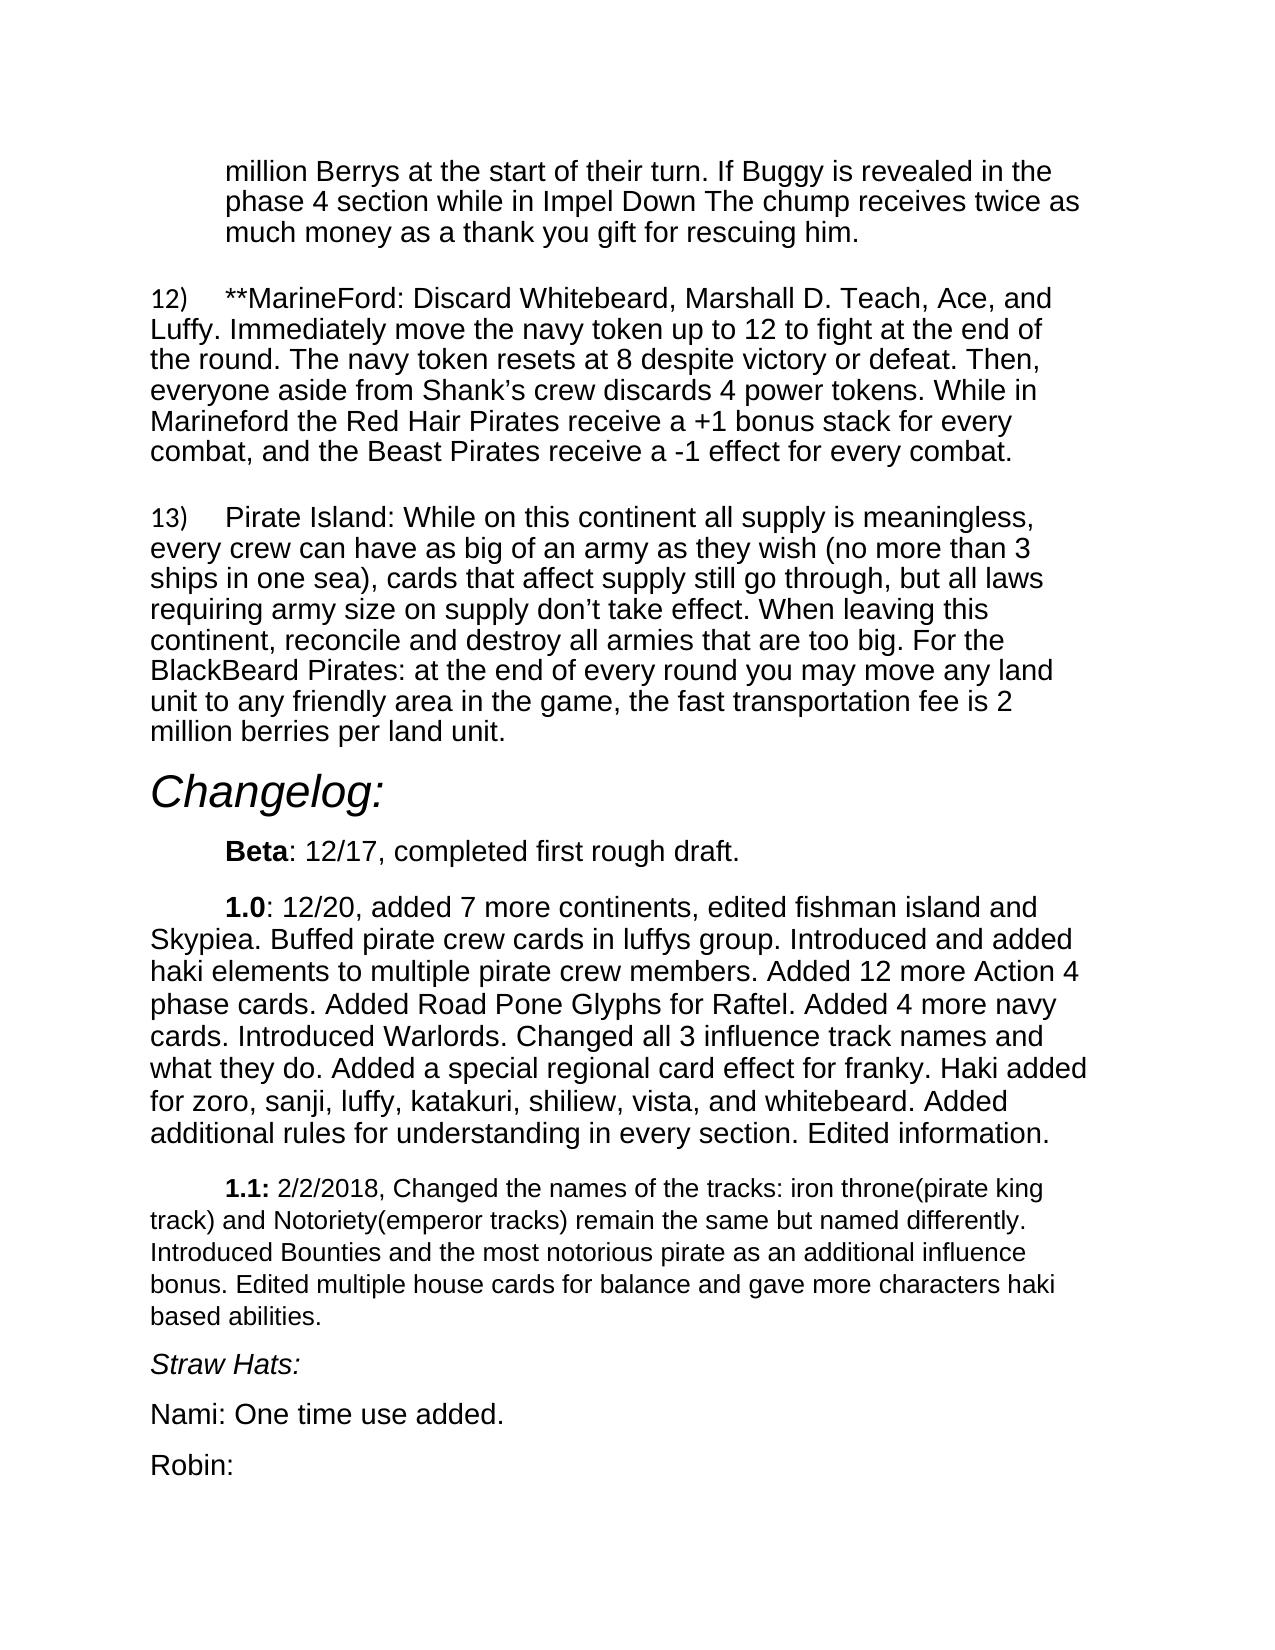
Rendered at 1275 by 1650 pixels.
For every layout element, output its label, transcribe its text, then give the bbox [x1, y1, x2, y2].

list Pirate Island: While on this continent all supply is meaningless, every crew can have as big of an army as they wish (no more than 3 ships in one sea), cards that affect supply still go through, but all laws requiring army size on supply don’t take effect. When leaving this continent, reconcile and destroy all armies that are too big. For the BlackBeard Pirates: at the end of every round you may move any land unit to any friendly area in the game, the fast transportation fee is 2 million berries per land unit. [150, 501, 1083, 748]
text Changelog: [150, 765, 1121, 817]
text Straw Hats: [150, 1347, 1121, 1381]
text 1.0: 12/20, added 7 more continents, edited fishman island and Skypiea. Buffed pirate crew cards in luffys group. Introduced and added haki elements to multiple pirate crew members. Added 12 more Action 4 phase cards. Added Road Pone Glyphs for Raftel. Added 4 more navy cards. Introduced Warlords. Changed all 3 influence track names and what they do. Added a special regional card effect for franky. Haki added for zoro, sanji, luffy, katakuri, shiliew, vista, and whitebeard. Added additional rules for understanding in every section. Edited information. [150, 891, 1110, 1149]
list **MarineFord: Discard Whitebeard, Marshall D. Teach, Ace, and Luffy. Immediately move the navy token up to 12 to fight at the end of the round. The navy token resets at 8 despite victory or defeat. Then, everyone aside from Shank’s crew discards 4 power tokens. While in Marineford the Red Hair Pirates receive a +1 bonus stack for every combat, and the Beast Pirates receive a -1 effect for every combat. [150, 282, 1083, 468]
text Beta: 12/17, completed first rough draft. [225, 834, 1121, 868]
text Robin: [150, 1447, 1121, 1481]
text Nami: One time use added. [150, 1397, 1121, 1431]
text 1.1: 2/2/2018, Changed the names of the tracks: iron throne(pirate king track) and Notoriety(emperor tracks) remain the same but named differently. Introduced Bounties and the most notorious pirate as an additional influence bonus. Edited multiple house cards for balance and gave more characters haki based abilities. [150, 1173, 1106, 1331]
text million Berrys at the start of their turn. If Buggy is revealed in the phase 4 section while in Impel Down The chump receives twice as much money as a thank you gift for rescuing him. [225, 157, 1083, 249]
